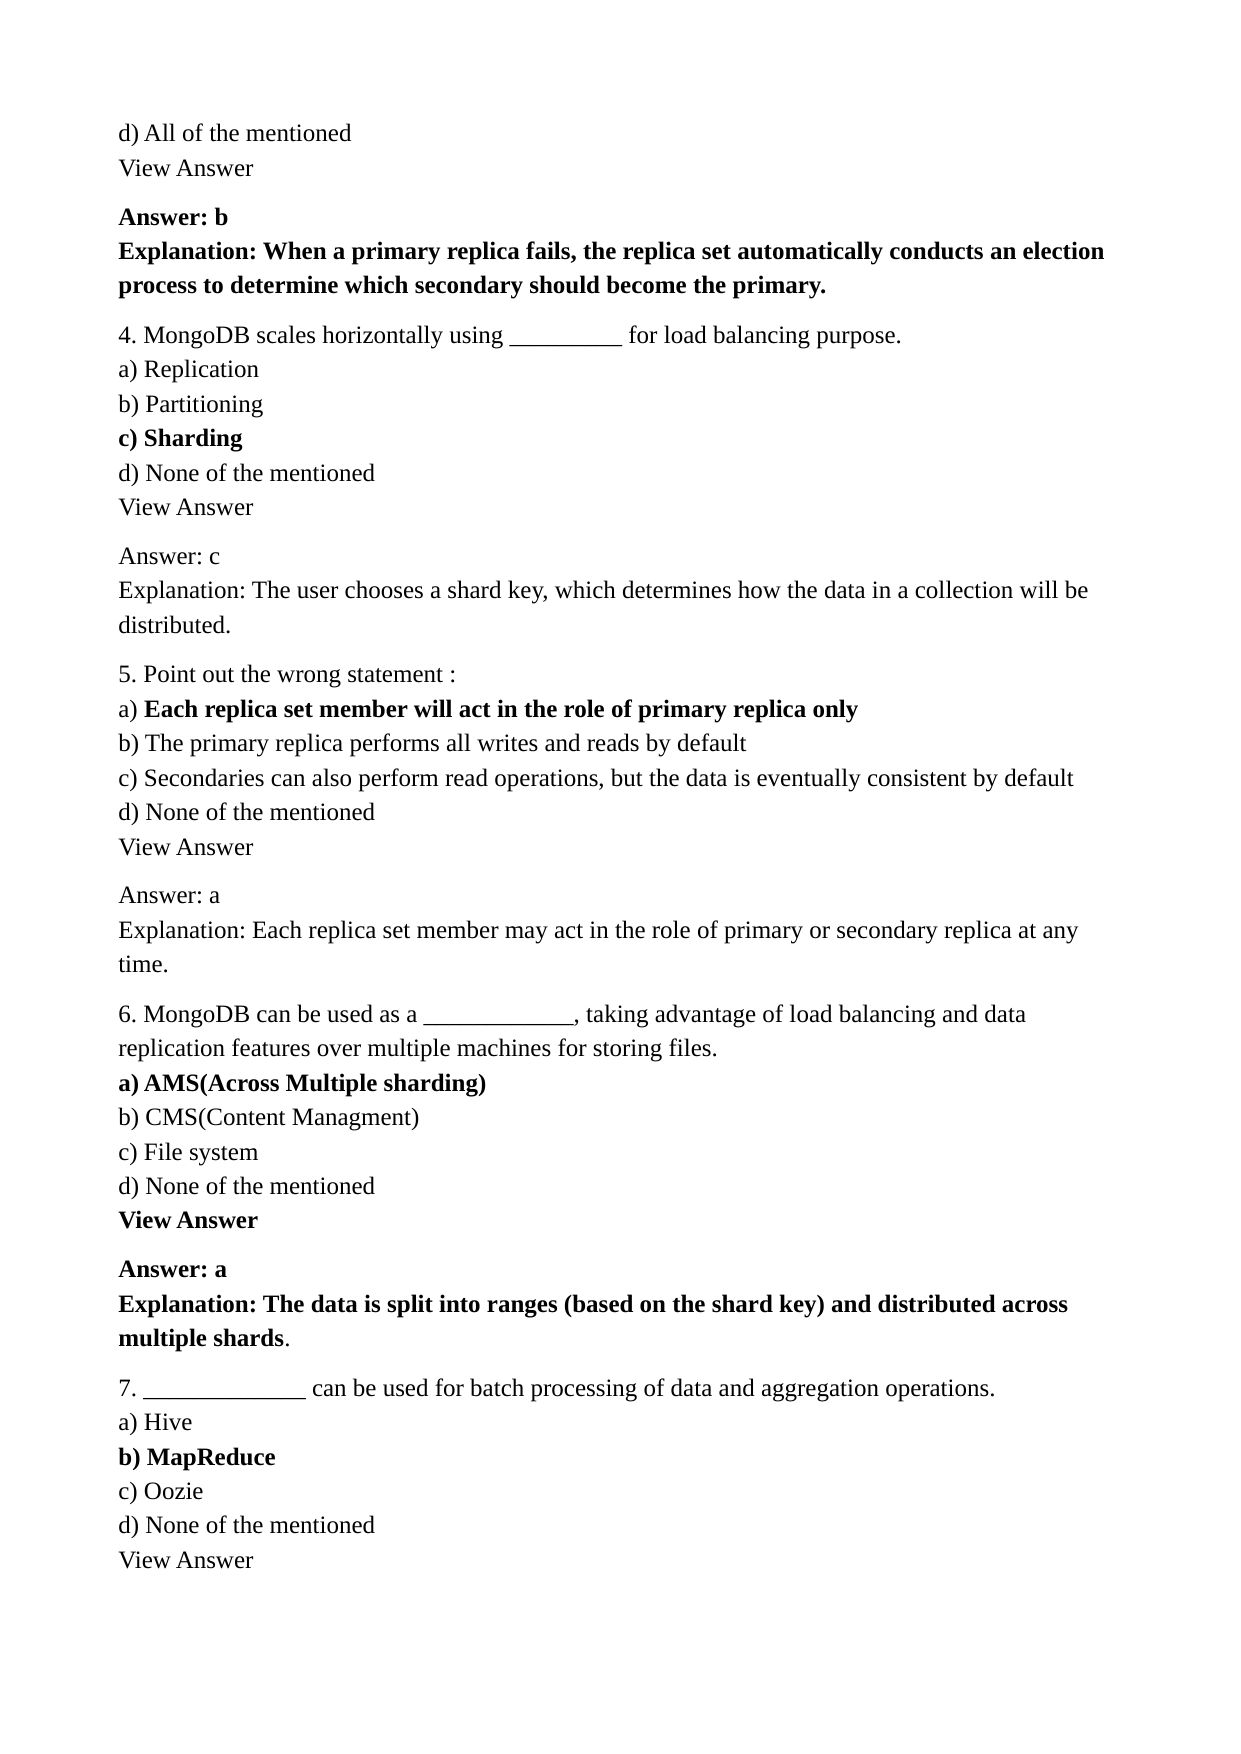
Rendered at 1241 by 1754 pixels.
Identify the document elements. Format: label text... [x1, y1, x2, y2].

text Answer: a Explanation: The data is split into ranges (based on the shard key) and distributed across multiple shards. [118, 1254, 1122, 1352]
text 7. _____________ can be used for batch processing of data and aggregation operations. a) Hive b) MapReduce c) Oozie d) None of the mentioned View Answer [118, 1373, 1122, 1574]
text Answer: a Explanation: Each replica set member may act in the role of primary or secondary replica at any time. [118, 881, 1122, 978]
text 4. MongoDB scales horizontally using _________ for load balancing purpose. a) Replication b) Partitioning c) Sharding d) None of the mentioned View Answer [118, 320, 1122, 521]
text 5. Point out the wrong statement : a) Each replica set member will act in the role of primary replica only b) The primary replica performs all writes and reads by default c) Secondaries can also perform read operations, but the data is eventually consistent by default d) None of the mentioned View Answer [118, 659, 1122, 860]
text Answer: c Explanation: The user chooses a shard key, which determines how the data in a collection will be distributed. [118, 541, 1122, 639]
text 6. MongoDB can be used as a ____________, taking advantage of load balancing and data replication features over multiple machines for storing files. a) AMS(Across Multiple sharding) b) CMS(Content Managment) c) File system d) None of the mentioned View Answer [118, 999, 1122, 1234]
text d) All of the mentioned View Answer [118, 118, 1122, 181]
text Answer: b Explanation: When a primary replica fails, the replica set automatically conducts an election process to determine which secondary should become the primary. [118, 202, 1122, 299]
